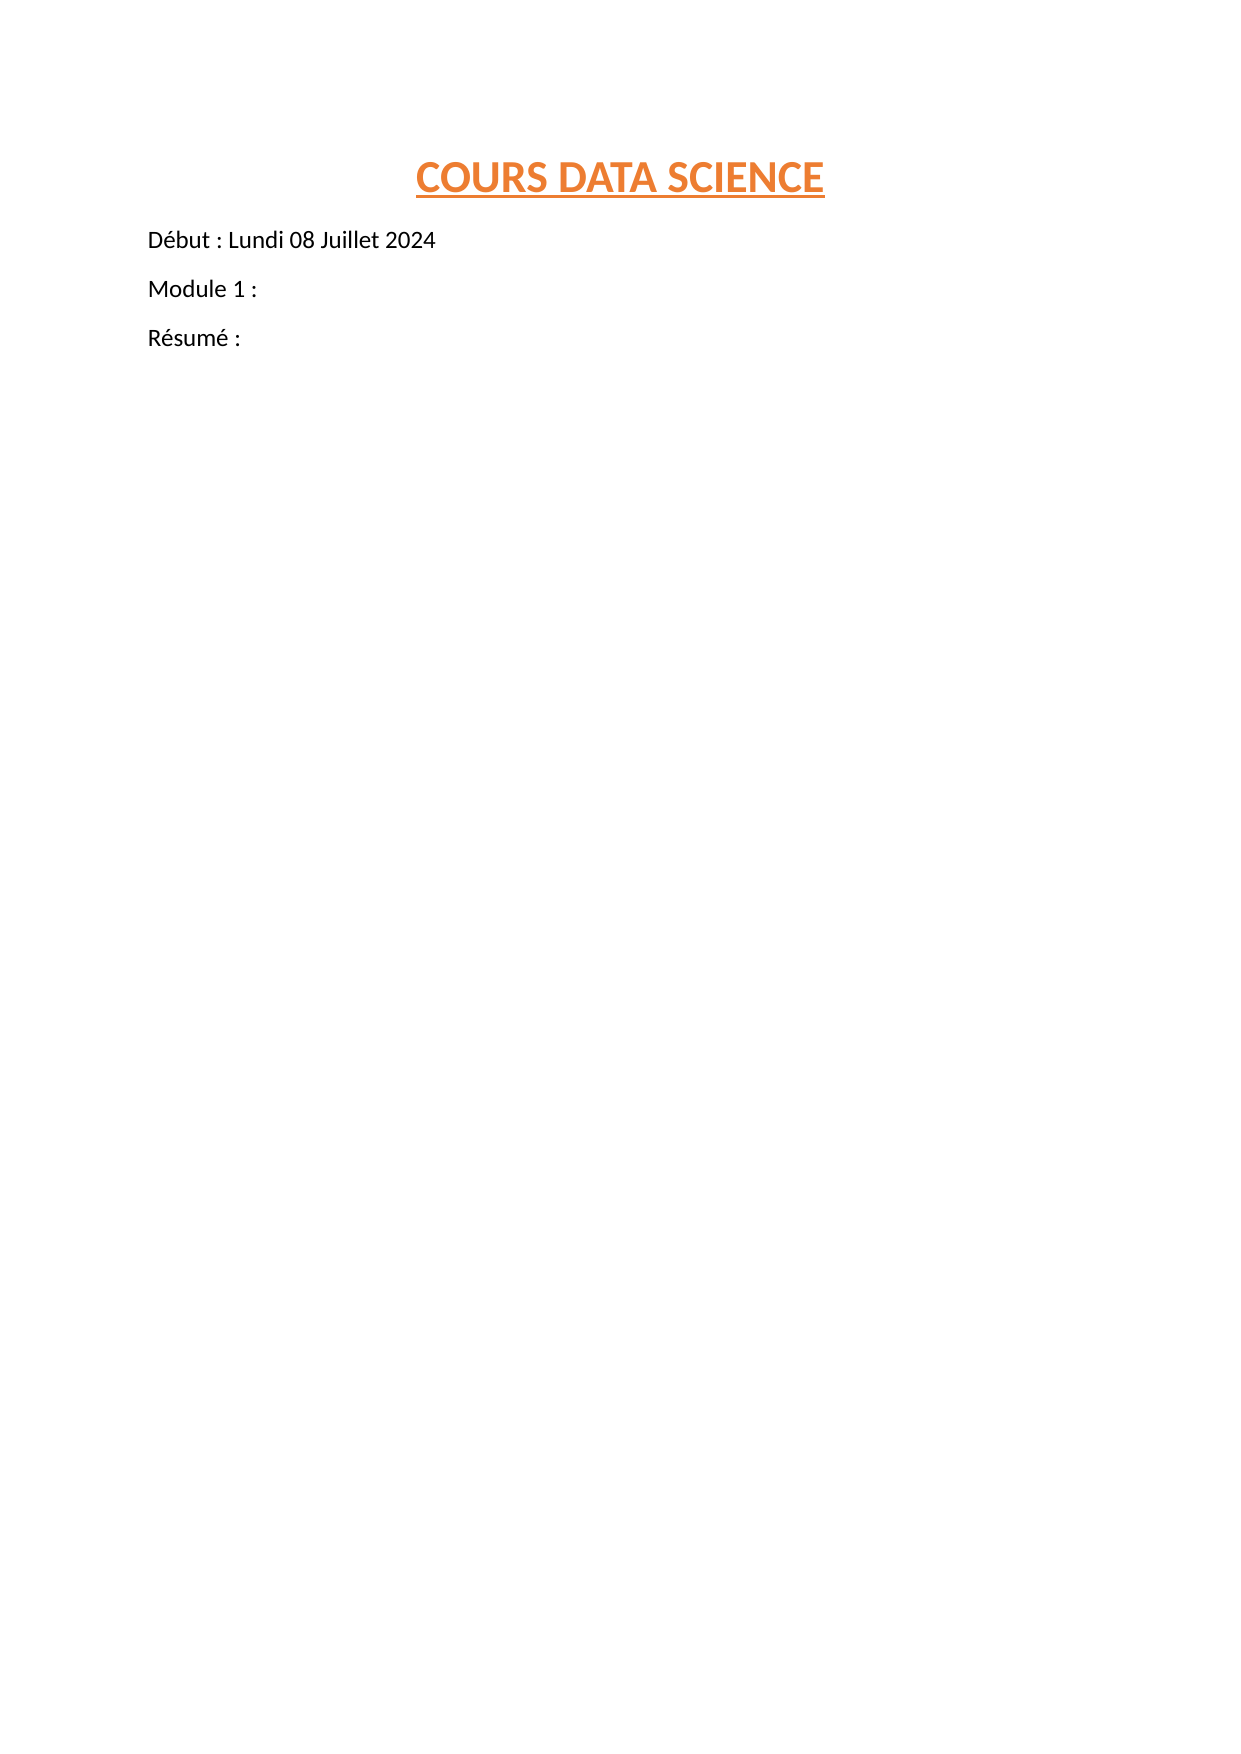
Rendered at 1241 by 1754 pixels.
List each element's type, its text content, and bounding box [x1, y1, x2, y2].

text Module 1 : [148, 273, 1093, 304]
text Début : Lundi 08 Juillet 2024 [148, 224, 1093, 254]
text COURS DATA SCIENCE [148, 148, 1093, 203]
text Résumé : [148, 323, 1093, 353]
